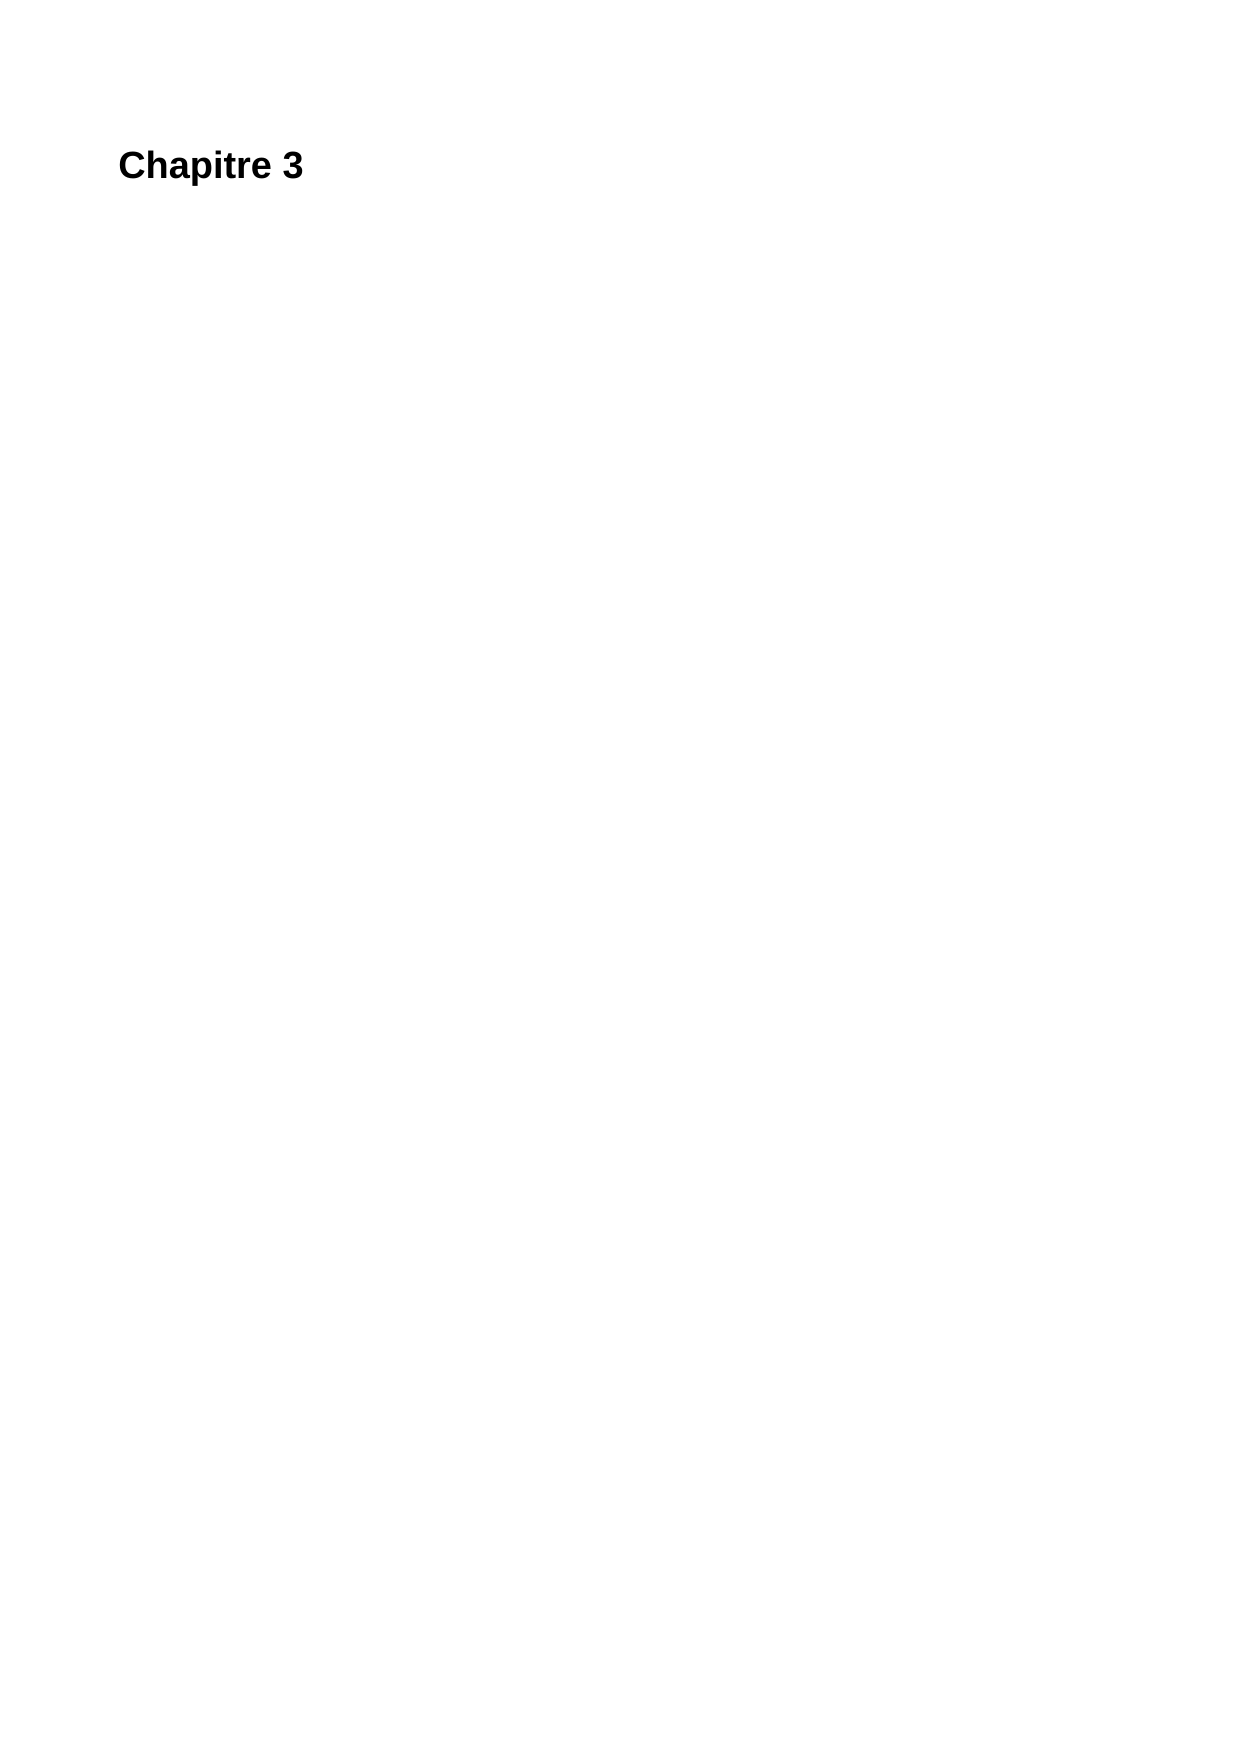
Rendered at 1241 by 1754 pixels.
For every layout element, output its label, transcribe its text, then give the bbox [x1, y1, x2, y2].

subtitle Chapitre 3 [118, 143, 1122, 187]
